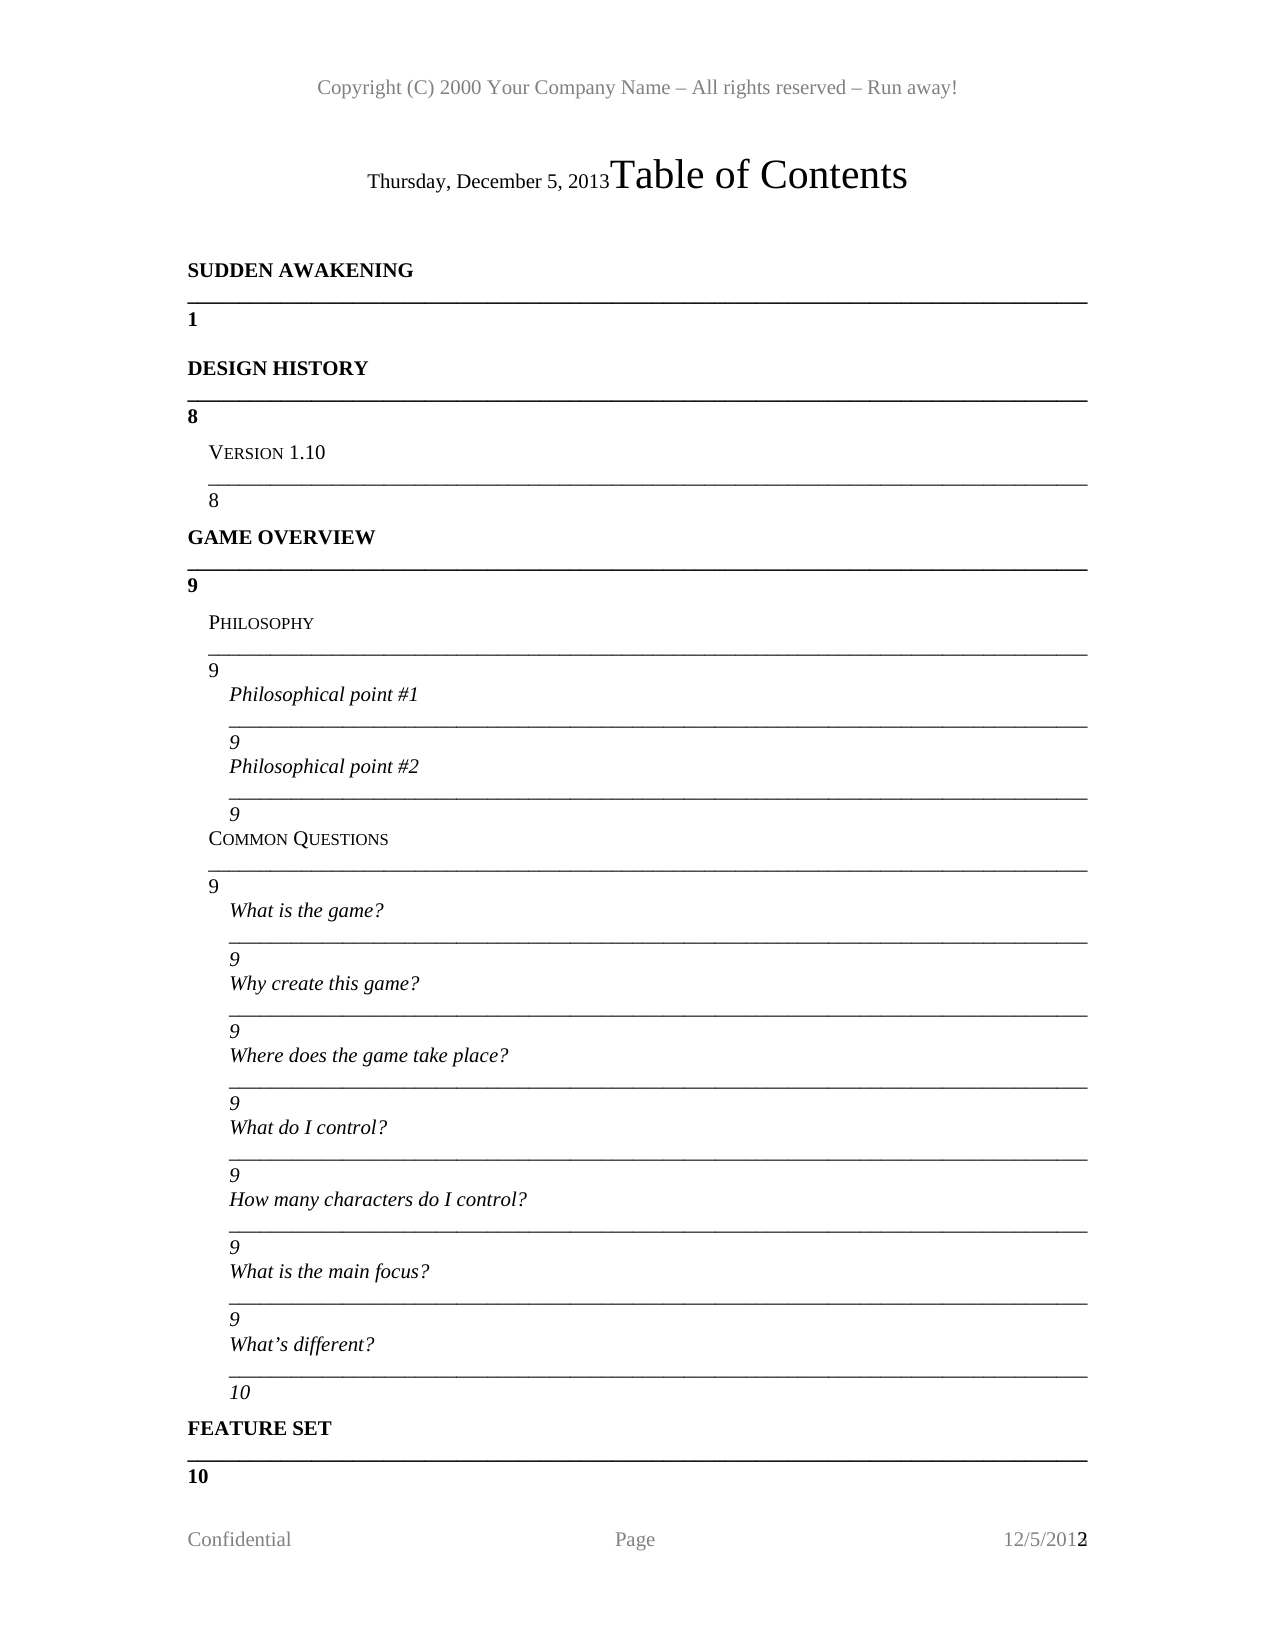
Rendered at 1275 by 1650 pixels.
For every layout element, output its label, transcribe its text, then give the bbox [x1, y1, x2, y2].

text Where does the game take place? 9 [229, 1089, 1087, 1115]
text What do I control? 9 [229, 1161, 1087, 1187]
text Philosophical point #1 9 [229, 682, 1087, 727]
text What is the game? 9 [229, 898, 1087, 943]
text Game Overview 9 [187, 525, 1087, 569]
text What is the game? 9 [229, 944, 1087, 971]
text What’s different? 10 [229, 1331, 1087, 1377]
text Design History 8 [187, 402, 1087, 428]
text Version 1.10 8 [208, 440, 1087, 485]
text Philosophical point #1 9 [229, 728, 1087, 754]
text Philosophy 9 [208, 609, 1087, 655]
text Thursday, December 05, 2013Table of Contents [187, 150, 1087, 198]
text Why create this game? 9 [229, 1017, 1087, 1043]
text Philosophy 9 [208, 656, 1087, 682]
text Philosophical point #2 9 [229, 754, 1087, 799]
text Game Overview 9 [187, 571, 1087, 597]
text How many characters do I control? 9 [229, 1233, 1087, 1259]
text Feature Set 10 [187, 1416, 1087, 1460]
text Where does the game take place? 9 [229, 1043, 1087, 1088]
text Why create this game? 9 [229, 971, 1087, 1016]
text Version 1.10 8 [208, 486, 1087, 512]
text What is the main focus? 9 [229, 1305, 1087, 1331]
text Feature Set 10 [187, 1462, 1087, 1488]
text Sudden Awakening 1 [187, 258, 1087, 302]
text Sudden Awakening 1 [187, 304, 1087, 331]
text Philosophical point #2 9 [229, 800, 1087, 826]
text What is the main focus? 9 [229, 1259, 1087, 1304]
text Common Questions 9 [208, 872, 1087, 898]
text Design History 8 [187, 356, 1087, 400]
text What do I control? 9 [229, 1115, 1087, 1160]
text What’s different? 10 [229, 1378, 1087, 1404]
text How many characters do I control? 9 [229, 1187, 1087, 1232]
text Common Questions 9 [208, 826, 1087, 871]
